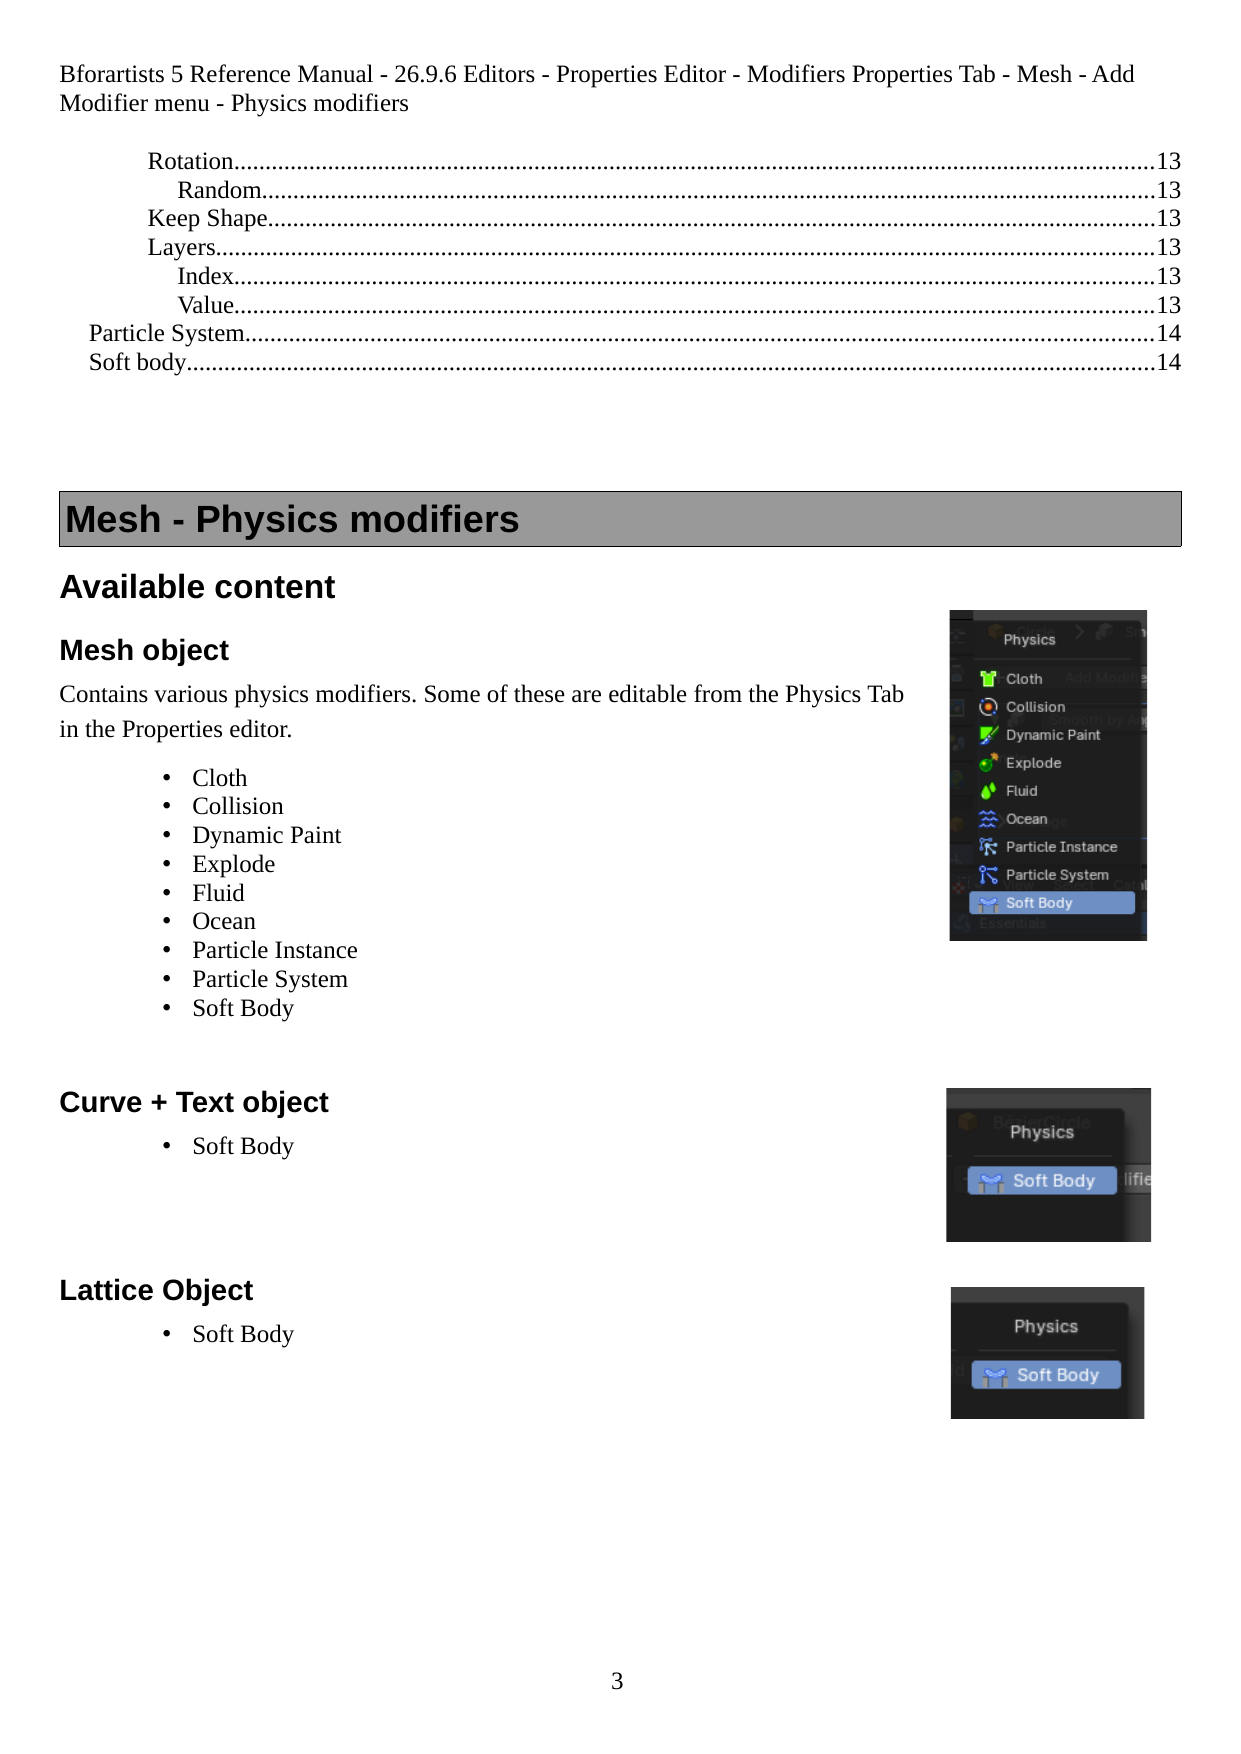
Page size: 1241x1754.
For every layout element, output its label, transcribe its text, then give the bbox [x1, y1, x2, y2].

list [1145, 1319, 1181, 1348]
list [1152, 1131, 1181, 1160]
list Explode [162, 849, 949, 878]
text Index 13 [177, 261, 1181, 290]
list [1148, 878, 1181, 906]
text Layers 13 [147, 232, 1181, 261]
list Dynamic Paint [162, 820, 949, 849]
list Collision [162, 791, 949, 820]
list [1148, 849, 1181, 878]
subtitle Available content [59, 567, 1181, 606]
list Soft Body [162, 1319, 950, 1348]
list Fluid [162, 878, 949, 906]
subtitle Mesh object [59, 633, 949, 667]
text Rotation 13 [147, 146, 1181, 175]
subtitle [1148, 633, 1181, 667]
list Soft Body [162, 1131, 946, 1160]
list [1148, 820, 1181, 849]
text Particle System 14 [88, 318, 1181, 347]
text Value 13 [177, 290, 1181, 318]
list Ocean [162, 906, 949, 935]
subtitle Lattice Object [59, 1273, 1181, 1307]
picture [950, 1287, 1145, 1419]
subtitle Curve + Text object [59, 1085, 1181, 1119]
list [1148, 763, 1181, 791]
picture [946, 1088, 1152, 1242]
list [1148, 791, 1181, 820]
list Cloth [162, 763, 949, 791]
list Particle Instance [162, 935, 1181, 964]
text Soft body 14 [88, 347, 1181, 376]
list Particle System [162, 964, 1181, 993]
text Contains various physics modifiers. Some of these are editable from the Physics Tab in the Properties editor. [59, 679, 949, 742]
table_header Mesh - Physics modifiers [60, 492, 1181, 546]
list [1148, 906, 1181, 935]
picture [949, 610, 1148, 941]
text Keep Shape 13 [147, 203, 1181, 232]
text Random 13 [177, 175, 1181, 203]
list Soft Body [162, 993, 1181, 1021]
